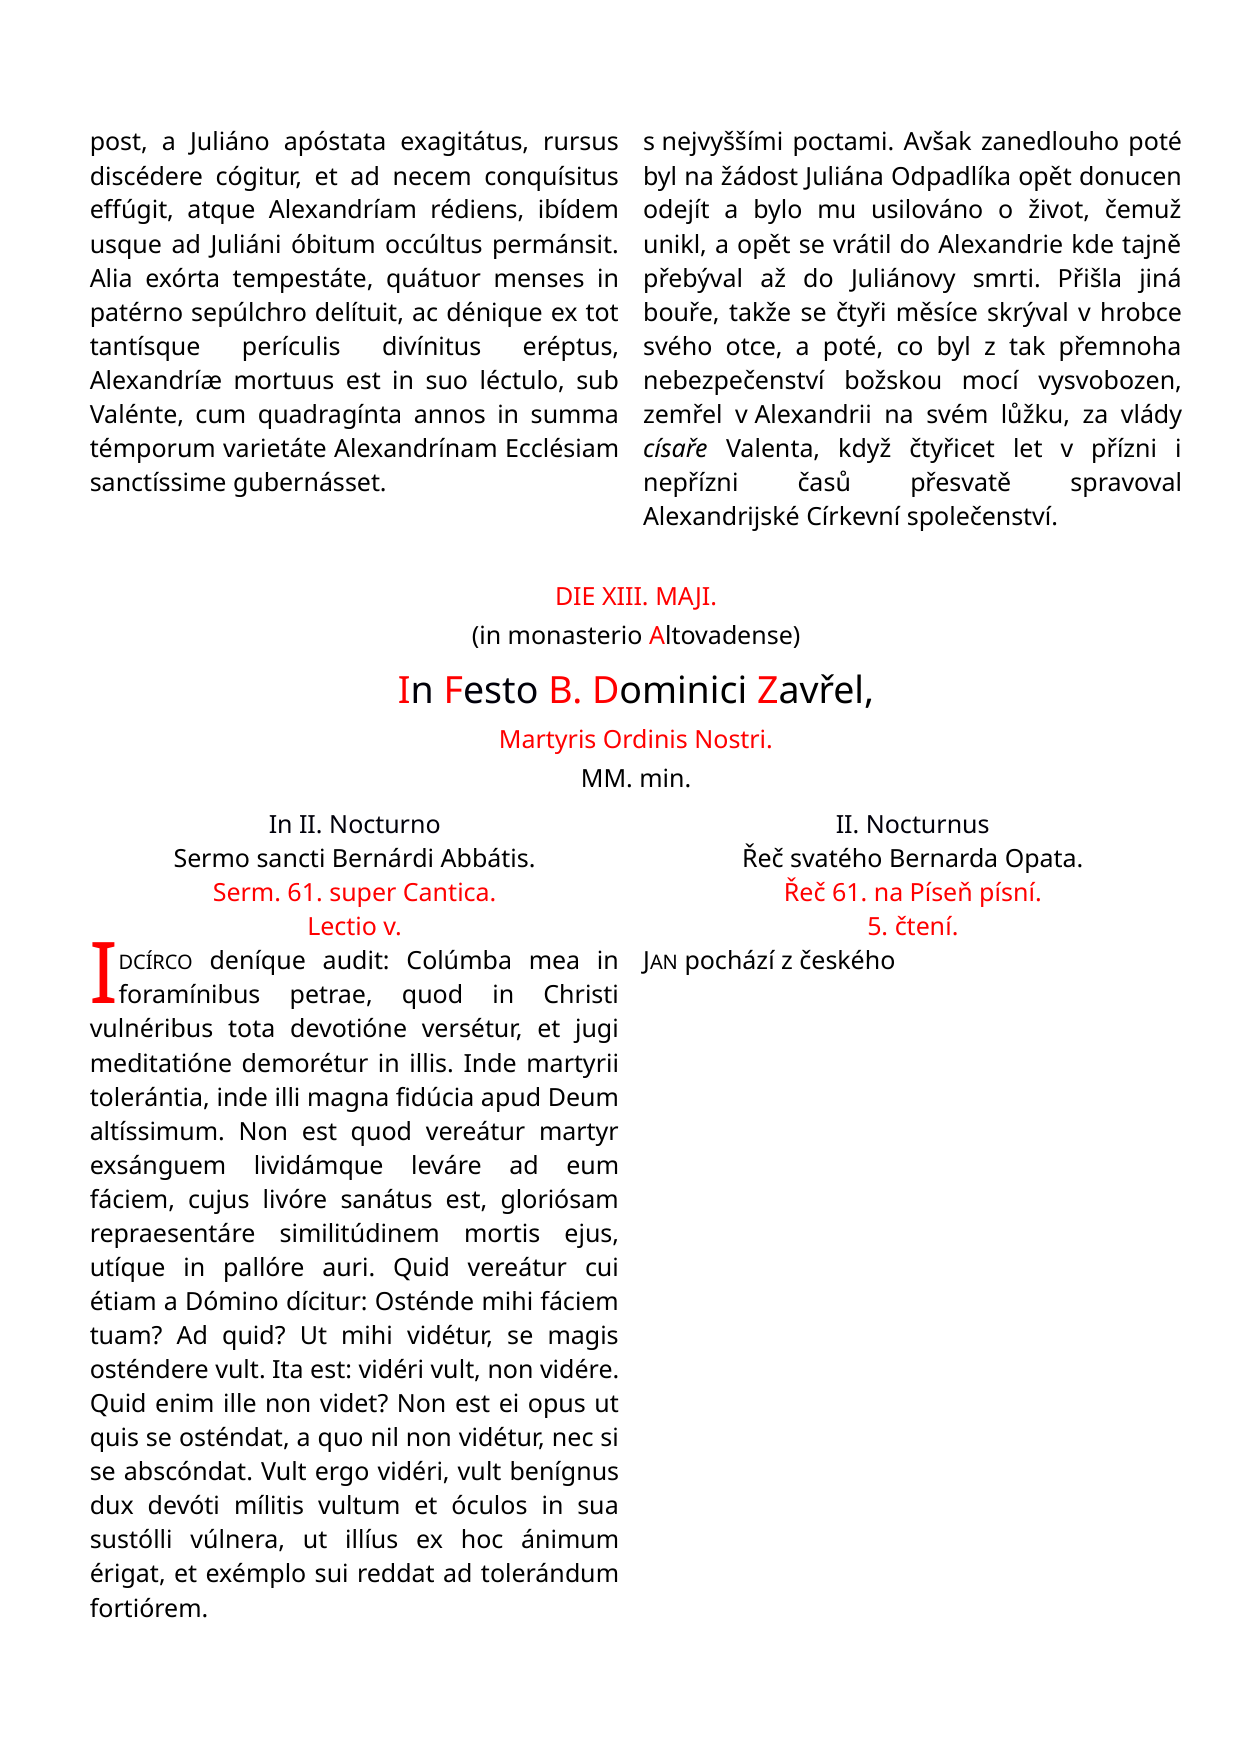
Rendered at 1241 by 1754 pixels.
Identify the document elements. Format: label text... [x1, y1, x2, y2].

table_cell II. Nocturnus Řeč svatého Bernarda Opata. Řeč 61. na Píseň písní. 5. čtení. Jan pochází z českého [631, 801, 1194, 1630]
table_cell s nejvyššími poctami. Avšak zanedlouho poté byl na žádost Juliána Odpadlíka opět donucen odejít a bylo mu usilováno o život, čemuž unikl, a opět se vrátil do Alexandrie kde tajně přebýval až do Juliánovy smrti. Přišla jiná bouře, takže se čtyři měsíce skrýval v hrobce svého otce, a poté, co byl z tak přemnoha nebezpečenství božskou mocí vysvobozen, zemřel v Alexandrii na svém lůžku, za vlády císaře Valenta, když čtyřicet let v přízni i nepřízni časů přesvatě spravoval Alexandrijské Církevní společenství. [631, 118, 1194, 573]
table_cell DIE XIII. MAJI. (in monasterio Altovadense) In Festo B. Dominici Zavřel, Martyris Ordinis Nostri. MM. min. [78, 573, 1194, 801]
table_cell In II. Nocturno Sermo sancti Bernárdi Abbátis. Serm. 61. super Cantica. Lectio v. Idcírco deníque audit: Colúmba mea in foramínibus petrae, quod in Christi vulnéribus tota devotióne versétur, et jugi meditatióne demorétur in illis. Inde martyrii tolerántia, inde illi magna fidúcia apud Deum altíssimum. Non est quod vereátur martyr exsánguem lividámque leváre ad eum fáciem, cujus livóre sanátus est, gloriósam repraesentáre similitúdinem mortis ejus, utíque in pallóre auri. Quid vereátur cui étiam a Dómino dícitur: Osténde mihi fáciem tuam? Ad quid? Ut mihi vidétur, se magis osténdere vult. Ita est: vidéri vult, non vidére. Quid enim ille non videt? Non est ei opus ut quis se osténdat, a quo nil non vidétur, nec si se abscóndat. Vult ergo vidéri, vult benígnus dux devóti mílitis vultum et óculos in sua sustólli vúlnera, ut illíus ex hoc ánimum érigat, et exémplo sui reddat ad tolerándum fortiórem. [78, 801, 631, 1630]
table_cell post, a Juliáno apóstata exagitátus, rursus discédere cógitur, et ad necem conquísitus effúgit, atque Alexandríam rédiens, ibídem usque ad Juliáni óbitum occúltus permánsit. Alia exórta tempestáte, quátuor menses in patérno sepúlchro delítuit, ac dénique ex tot tantísque perículis divínitus eréptus, Alexandríæ mortuus est in suo léctulo, sub Valénte, cum quadragínta annos in summa témporum varietáte Alexandrínam Ecclésiam sanctíssime gubernásset. [78, 118, 631, 573]
